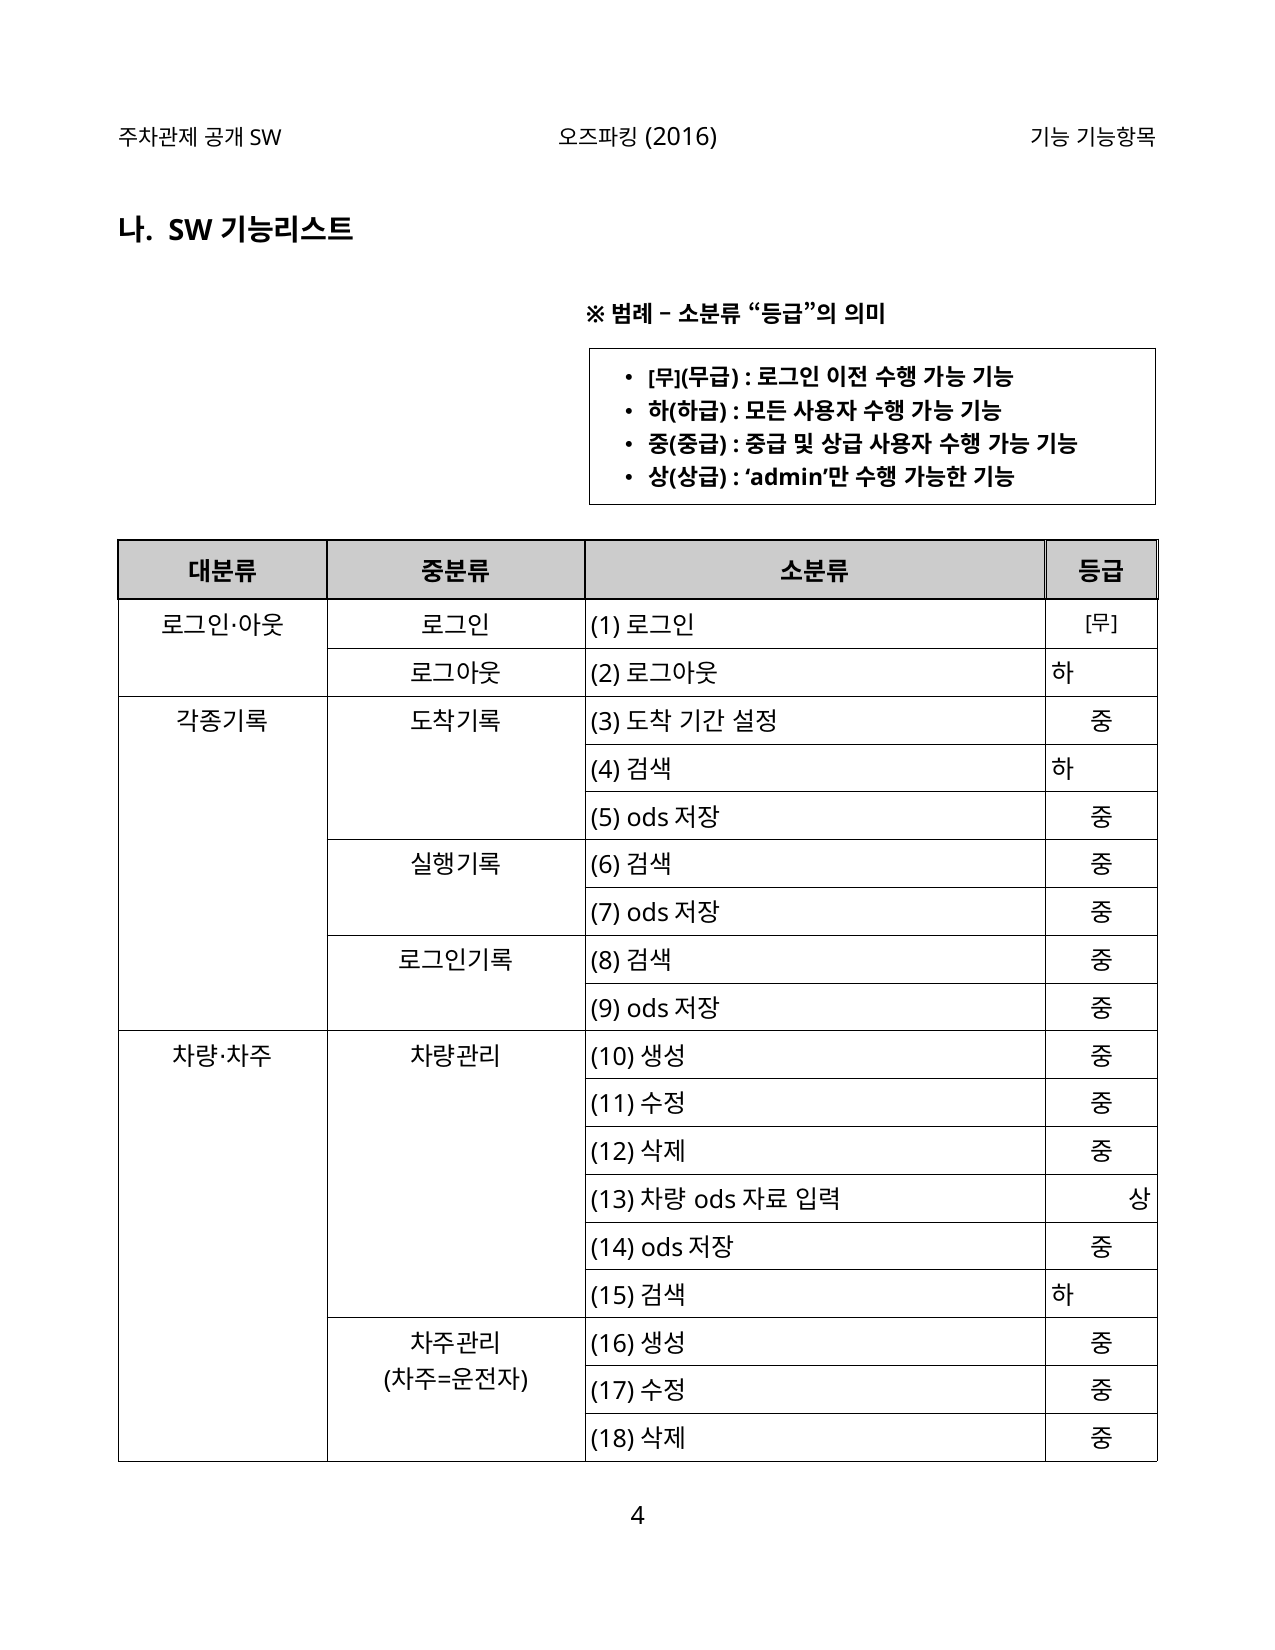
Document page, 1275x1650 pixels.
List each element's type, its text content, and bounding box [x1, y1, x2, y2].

table_header 등급 [1047, 541, 1156, 598]
table_cell 중 [1046, 1414, 1157, 1461]
table_cell 하 [1046, 649, 1157, 696]
table_cell 중 [1046, 1031, 1157, 1078]
table_cell 중 [1046, 984, 1157, 1030]
table_cell (5) ods저장 [586, 792, 1045, 839]
table_cell 중 [1046, 1079, 1157, 1126]
table_cell 중 [1046, 792, 1157, 839]
table_cell 상 [1046, 1175, 1157, 1222]
table_cell 로그인 [328, 600, 585, 648]
table_cell (9) ods저장 [586, 984, 1045, 1030]
table_cell 차주관리 (차주=운전자) [328, 1318, 585, 1461]
table_header [무](무급) : 로그인 이전 수행 가능 기능 하(하급) : 모든 사용자 수행 가능 기능 중(중급) : 중급 및 상급 사용자 수행 가능 기능 상(상급) : ‘admin’만 수행 가능한 기능 [590, 349, 1155, 504]
table_cell (14) ods저장 [586, 1223, 1045, 1269]
table_cell (3) 도착 기간 설정 [586, 697, 1045, 743]
table_cell 중 [1046, 1223, 1157, 1269]
table_cell 하 [1046, 745, 1157, 791]
table_cell 로그인⋅아웃 [119, 600, 327, 696]
table_cell 하 [1046, 1270, 1157, 1317]
table_cell (4) 검색 [586, 745, 1045, 791]
table_cell (13) 차량 ods 자료 입력 [586, 1175, 1045, 1222]
table_cell (2) 로그아웃 [586, 649, 1045, 696]
table_cell (10) 생성 [586, 1031, 1045, 1078]
table_header 중분류 [328, 541, 584, 598]
table_cell (7) ods저장 [586, 888, 1045, 935]
table_cell (6) 검색 [586, 840, 1045, 887]
table_cell 각종기록 [119, 697, 327, 1030]
table_cell (18) 삭제 [586, 1414, 1045, 1461]
table_cell 차량⋅차주 [119, 1031, 327, 1461]
table_cell (15) 검색 [586, 1270, 1045, 1317]
table_cell (12) 삭제 [586, 1127, 1045, 1174]
table_cell 중 [1046, 1318, 1157, 1365]
table_cell (8) 검색 [586, 936, 1045, 982]
table_cell 차량관리 [328, 1031, 585, 1317]
table_cell 실행기록 [328, 840, 585, 935]
subtitle SW 기능리스트 [118, 207, 1157, 249]
table_cell 중 [1046, 1366, 1157, 1413]
table_cell (17) 수정 [586, 1366, 1045, 1413]
table_cell (16) 생성 [586, 1318, 1045, 1365]
table_cell 로그인기록 [328, 936, 585, 1030]
table_cell (1) 로그인 [586, 600, 1045, 648]
table_cell [무] [1046, 600, 1157, 648]
table_header 소분류 [586, 541, 1044, 598]
table_cell 도착기록 [328, 697, 585, 839]
table_cell 중 [1046, 936, 1157, 982]
table_cell 로그아웃 [328, 649, 585, 696]
table_header 대분류 [119, 541, 326, 598]
table_cell 중 [1046, 1127, 1157, 1174]
table_cell 중 [1046, 888, 1157, 935]
table_cell (11) 수정 [586, 1079, 1045, 1126]
table_cell 중 [1046, 840, 1157, 887]
text ※ 범례 – 소분류 “등급”의 의미 [118, 296, 1157, 330]
table_cell 중 [1046, 697, 1157, 743]
